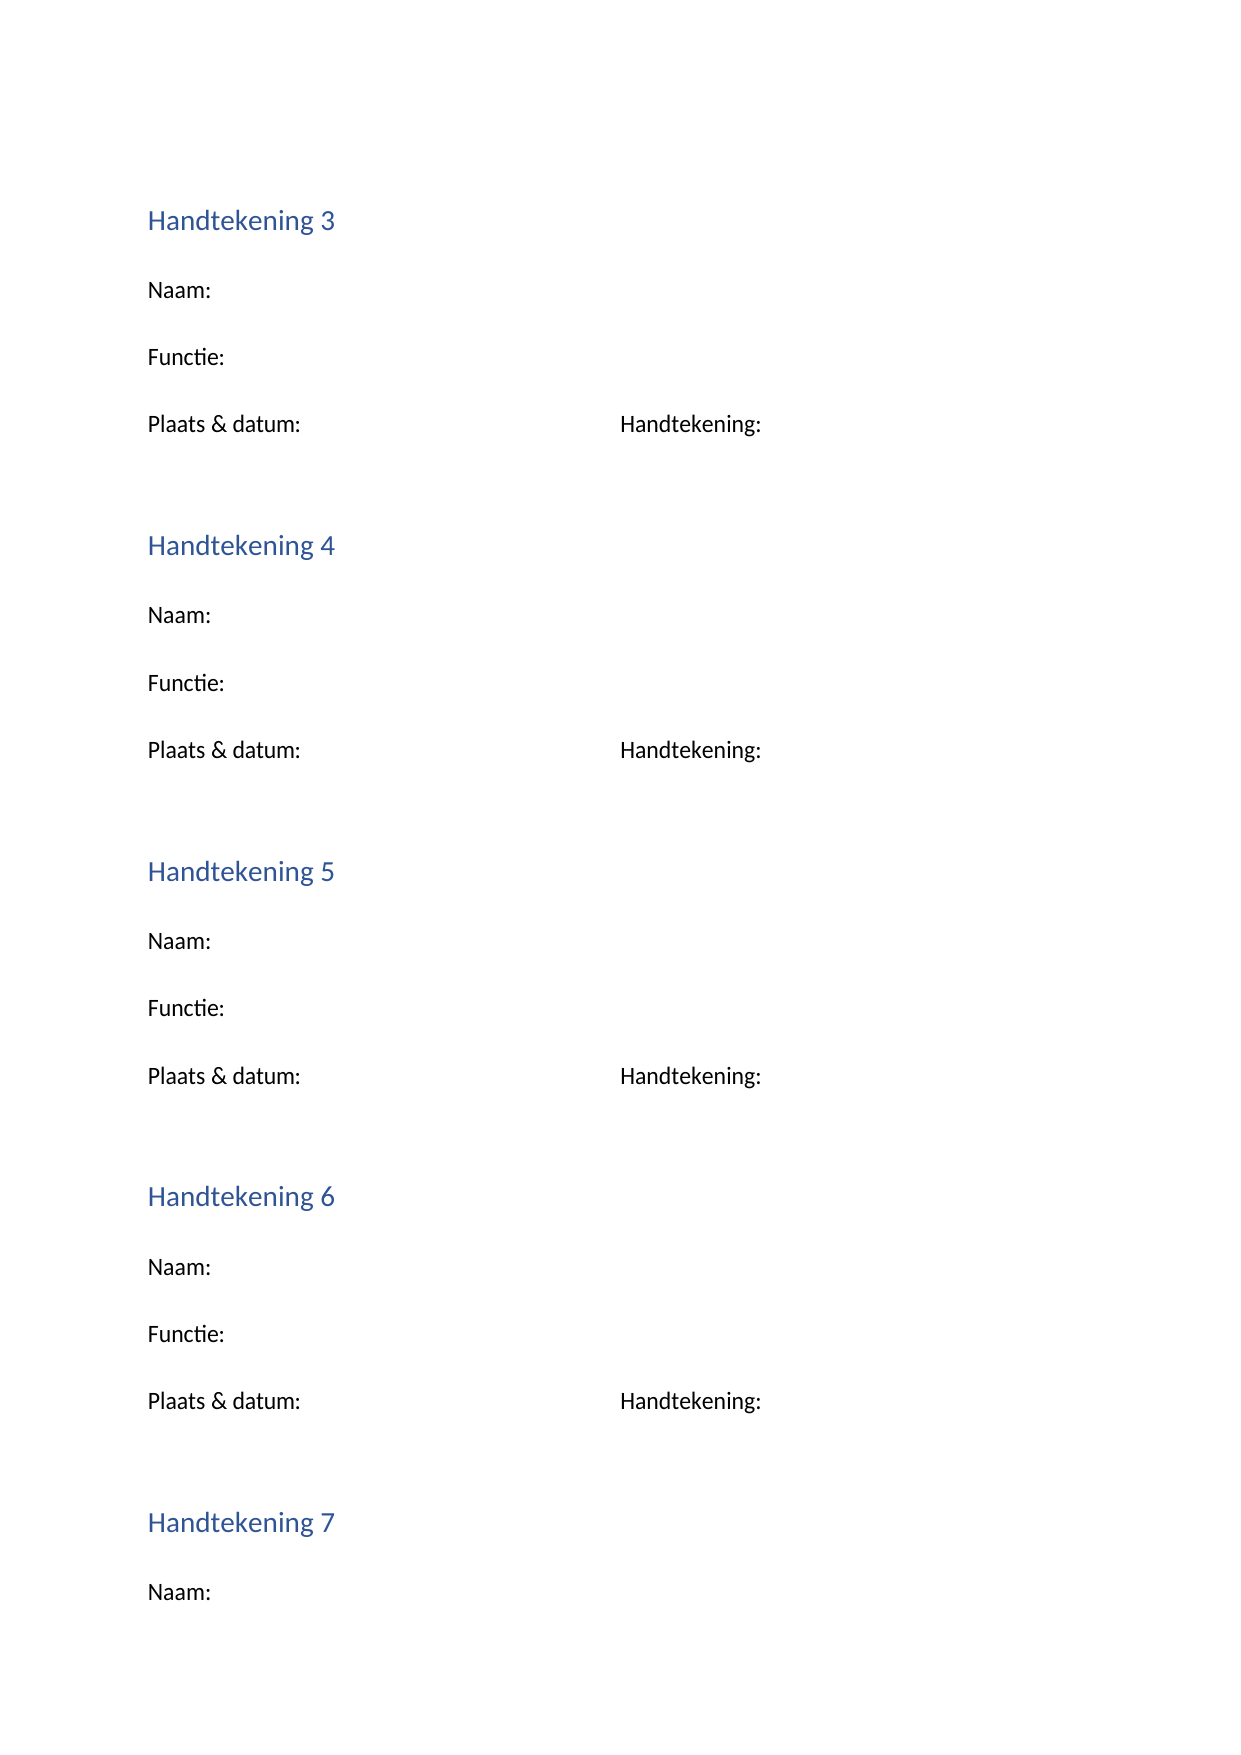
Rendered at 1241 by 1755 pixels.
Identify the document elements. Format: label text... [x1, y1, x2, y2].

text Functie: [148, 1318, 1090, 1349]
text Plaats & datum: Handtekening: [148, 1060, 1090, 1090]
text Naam: [148, 600, 1090, 630]
text Functie: [148, 341, 1090, 372]
text Naam: [148, 274, 1090, 304]
subtitle Handtekening 4 [148, 527, 1093, 563]
text Naam: [148, 1251, 1090, 1281]
subtitle Handtekening 7 [148, 1504, 1093, 1540]
text Plaats & datum: Handtekening: [148, 409, 1090, 439]
text Functie: [148, 993, 1090, 1023]
text Naam: [148, 925, 1090, 956]
text Functie: [148, 667, 1090, 697]
subtitle Handtekening 6 [148, 1178, 1093, 1214]
text Naam: [148, 1577, 1090, 1607]
text Plaats & datum: Handtekening: [148, 734, 1090, 765]
subtitle Handtekening 5 [148, 853, 1093, 888]
text Plaats & datum: Handtekening: [148, 1386, 1090, 1416]
subtitle Handtekening 3 [148, 202, 1093, 237]
